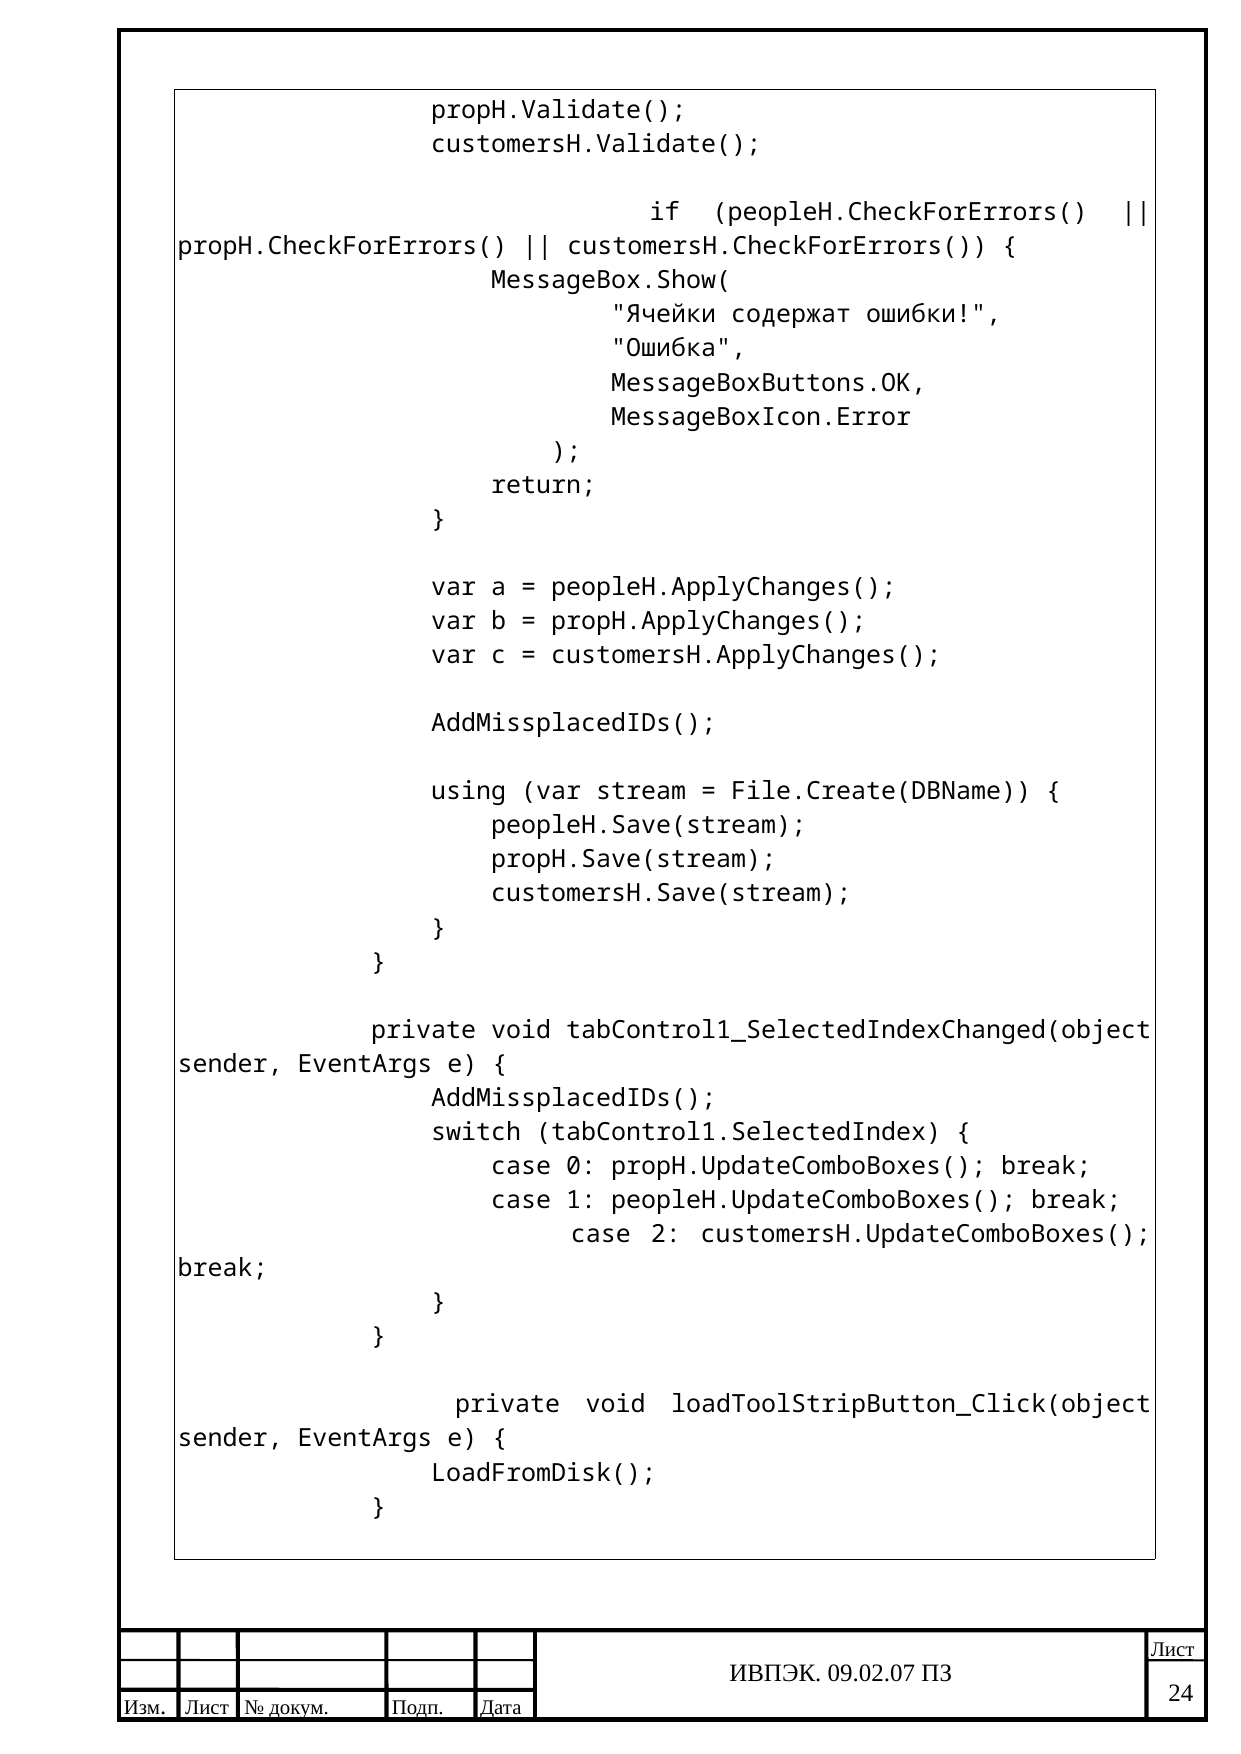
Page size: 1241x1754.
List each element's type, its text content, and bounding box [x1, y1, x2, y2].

text } [177, 1284, 1152, 1318]
text AddMissplacedIDs(); [177, 1079, 1152, 1113]
text } [177, 909, 1152, 943]
text customersH.Save(stream); [177, 875, 1152, 909]
text switch (tabControl1.SelectedIndex) { [177, 1113, 1152, 1148]
text var b = propH.ApplyChanges(); [177, 603, 1152, 637]
text using (var stream = File.Create(DBName)) { [177, 773, 1152, 807]
text } [177, 500, 1152, 534]
text } [177, 943, 1152, 977]
text MessageBoxIcon.Error [177, 398, 1152, 432]
text if (peopleH.CheckForErrors() || propH.CheckForErrors() || customersH.CheckForErrors()) { [177, 194, 1152, 262]
text ); [177, 432, 1152, 466]
text MessageBoxButtons.OK, [177, 364, 1152, 398]
text return; [177, 466, 1152, 500]
text propH.Save(stream); [177, 841, 1152, 875]
text customersH.Validate(); [177, 126, 1152, 160]
text "Ячейки содержат ошибки!", [177, 296, 1152, 330]
text LoadFromDisk(); [177, 1454, 1152, 1488]
text peopleH.Save(stream); [177, 807, 1152, 841]
text private void tabControl1_SelectedIndexChanged(object sender, EventArgs e) { [177, 1011, 1152, 1079]
text propH.Validate(); [175, 90, 1155, 126]
text case 0: propH.UpdateComboBoxes(); break; [177, 1148, 1152, 1182]
text "Ошибка", [177, 330, 1152, 364]
text case 2: customersH.UpdateComboBoxes(); break; [177, 1216, 1152, 1284]
text case 1: peopleH.UpdateComboBoxes(); break; [177, 1182, 1152, 1216]
text MessageBox.Show( [177, 262, 1152, 296]
text AddMissplacedIDs(); [177, 705, 1152, 739]
text } [177, 1488, 1152, 1522]
text var c = customersH.ApplyChanges(); [177, 637, 1152, 671]
text private void loadToolStripButton_Click(object sender, EventArgs e) { [177, 1386, 1152, 1454]
text var a = peopleH.ApplyChanges(); [177, 568, 1152, 603]
text } [177, 1318, 1152, 1352]
